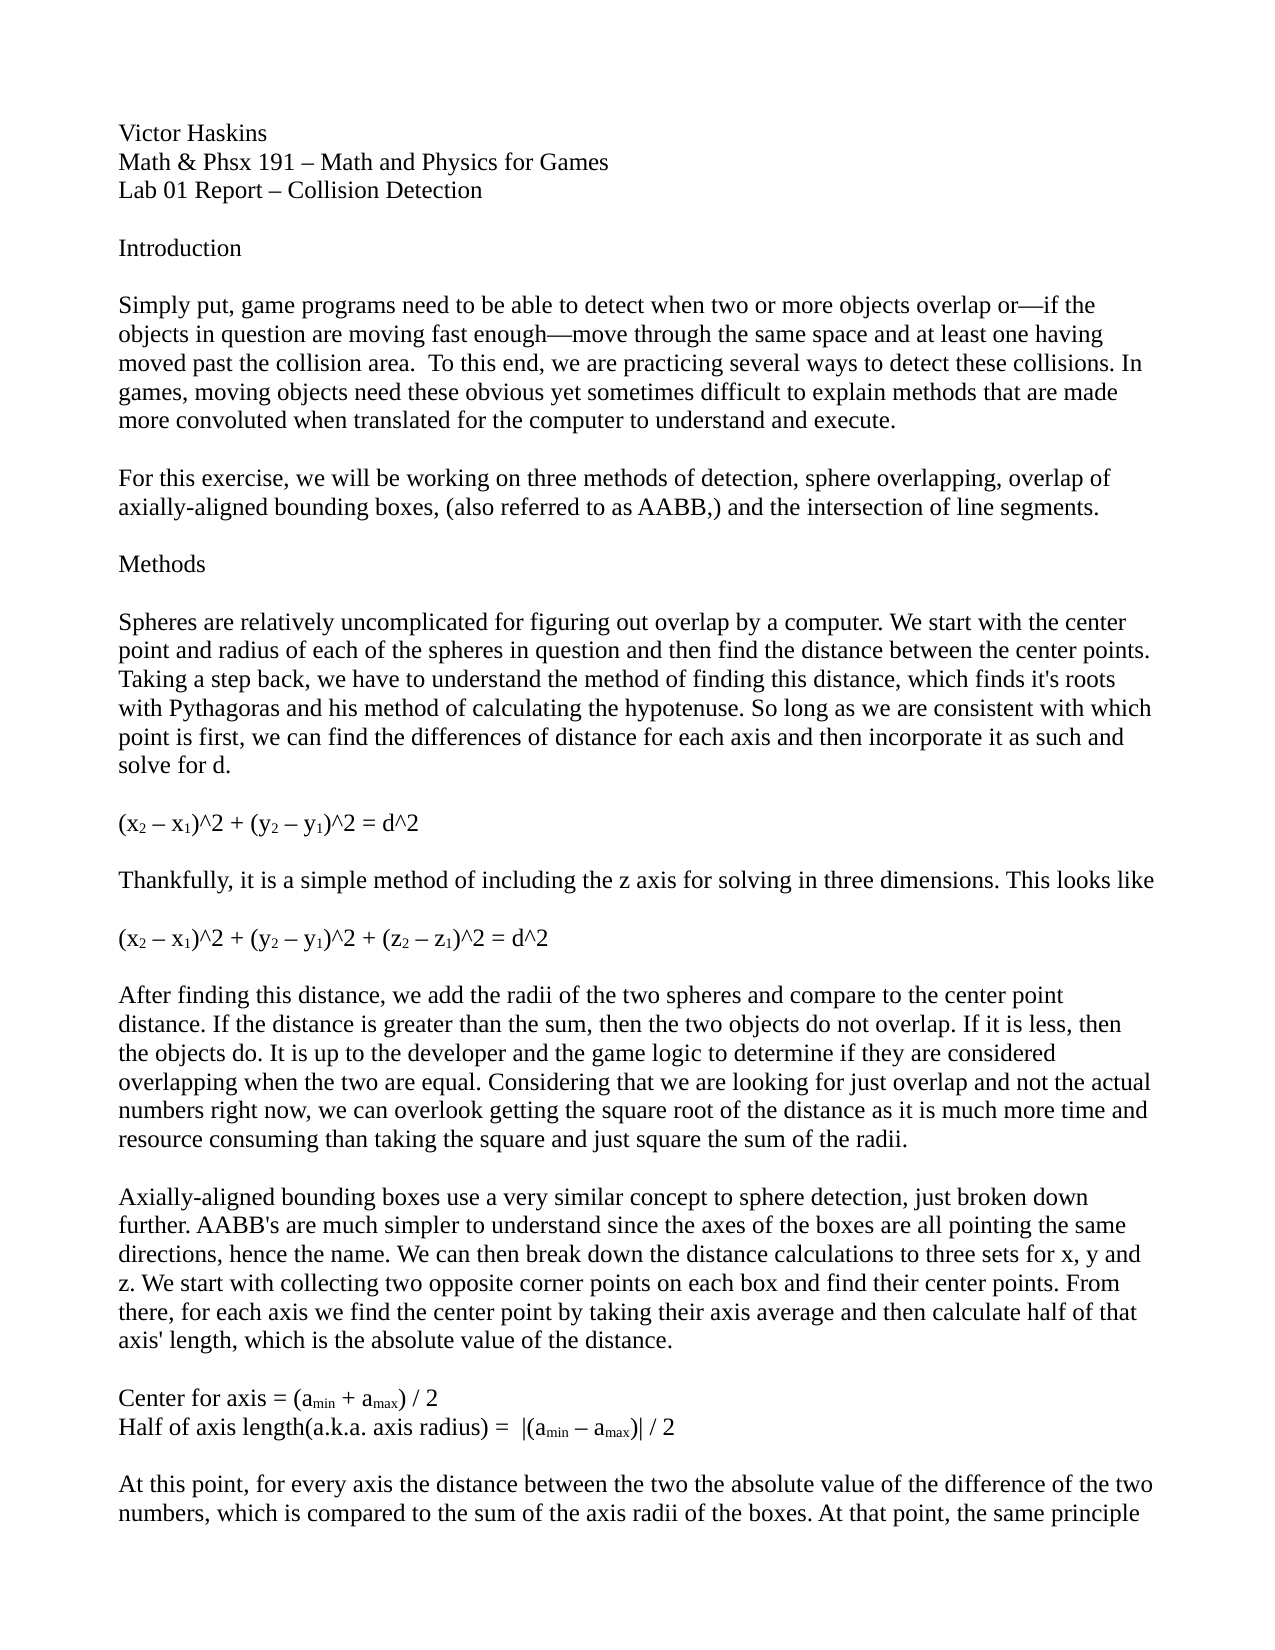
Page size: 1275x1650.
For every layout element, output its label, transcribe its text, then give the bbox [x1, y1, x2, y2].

text Axially-aligned bounding boxes use a very similar concept to sphere detection, just broken down further. AABB's are much simpler to understand since the axes of the boxes are all pointing the same directions, hence the name. We can then break down the distance calculations to three sets for x, y and z. We start with collecting two opposite corner points on each box and find their center points. From there, for each axis we find the center point by taking their axis average and then calculate half of that axis' length, which is the absolute value of the distance. [118, 1182, 1157, 1354]
text Methods [118, 549, 1157, 578]
text Thankfully, it is a simple method of including the z axis for solving in three dimensions. This looks like [118, 866, 1157, 894]
text Spheres are relatively uncomplicated for figuring out overlap by a computer. We start with the center point and radius of each of the spheres in question and then find the distance between the center points. Taking a step back, we have to understand the method of finding this distance, which finds it's roots with Pythagoras and his method of calculating the hypotenuse. So long as we are consistent with which point is first, we can find the differences of distance for each axis and then incorporate it as such and solve for d. [118, 607, 1157, 779]
text Introduction [118, 233, 1157, 262]
text (x2 – x1)^2 + (y2 – y1)^2 = d^2 [118, 808, 1157, 837]
text Center for axis = (amin + amax) / 2 [118, 1383, 1157, 1412]
text Simply put, game programs need to be able to detect when two or more objects overlap or—if the objects in question are moving fast enough—move through the same space and at least one having moved past the collision area. To this end, we are practicing several ways to detect these collisions. In games, moving objects need these obvious yet sometimes difficult to explain methods that are made more convoluted when translated for the computer to understand and execute. [118, 291, 1157, 434]
text Victor Haskins [118, 118, 1157, 147]
text For this exercise, we will be working on three methods of detection, sphere overlapping, overlap of axially-aligned bounding boxes, (also referred to as AABB,) and the intersection of line segments. [118, 463, 1157, 521]
text At this point, for every axis the distance between the two the absolute value of the difference of the two numbers, which is compared to the sum of the axis radii of the boxes. At that point, the same principle [118, 1469, 1157, 1527]
text Half of axis length(a.k.a. axis radius) = |(amin – amax)| / 2 [118, 1412, 1157, 1441]
text (x2 – x1)^2 + (y2 – y1)^2 + (z2 – z1)^2 = d^2 [118, 923, 1157, 952]
text Lab 01 Report – Collision Detection [118, 176, 1157, 204]
text Math & Phsx 191 – Math and Physics for Games [118, 147, 1157, 176]
text After finding this distance, we add the radii of the two spheres and compare to the center point distance. If the distance is greater than the sum, then the two objects do not overlap. If it is less, then the objects do. It is up to the developer and the game logic to determine if they are considered overlapping when the two are equal. Considering that we are looking for just overlap and not the actual numbers right now, we can overlook getting the square root of the distance as it is much more time and resource consuming than taking the square and just square the sum of the radii. [118, 981, 1157, 1153]
